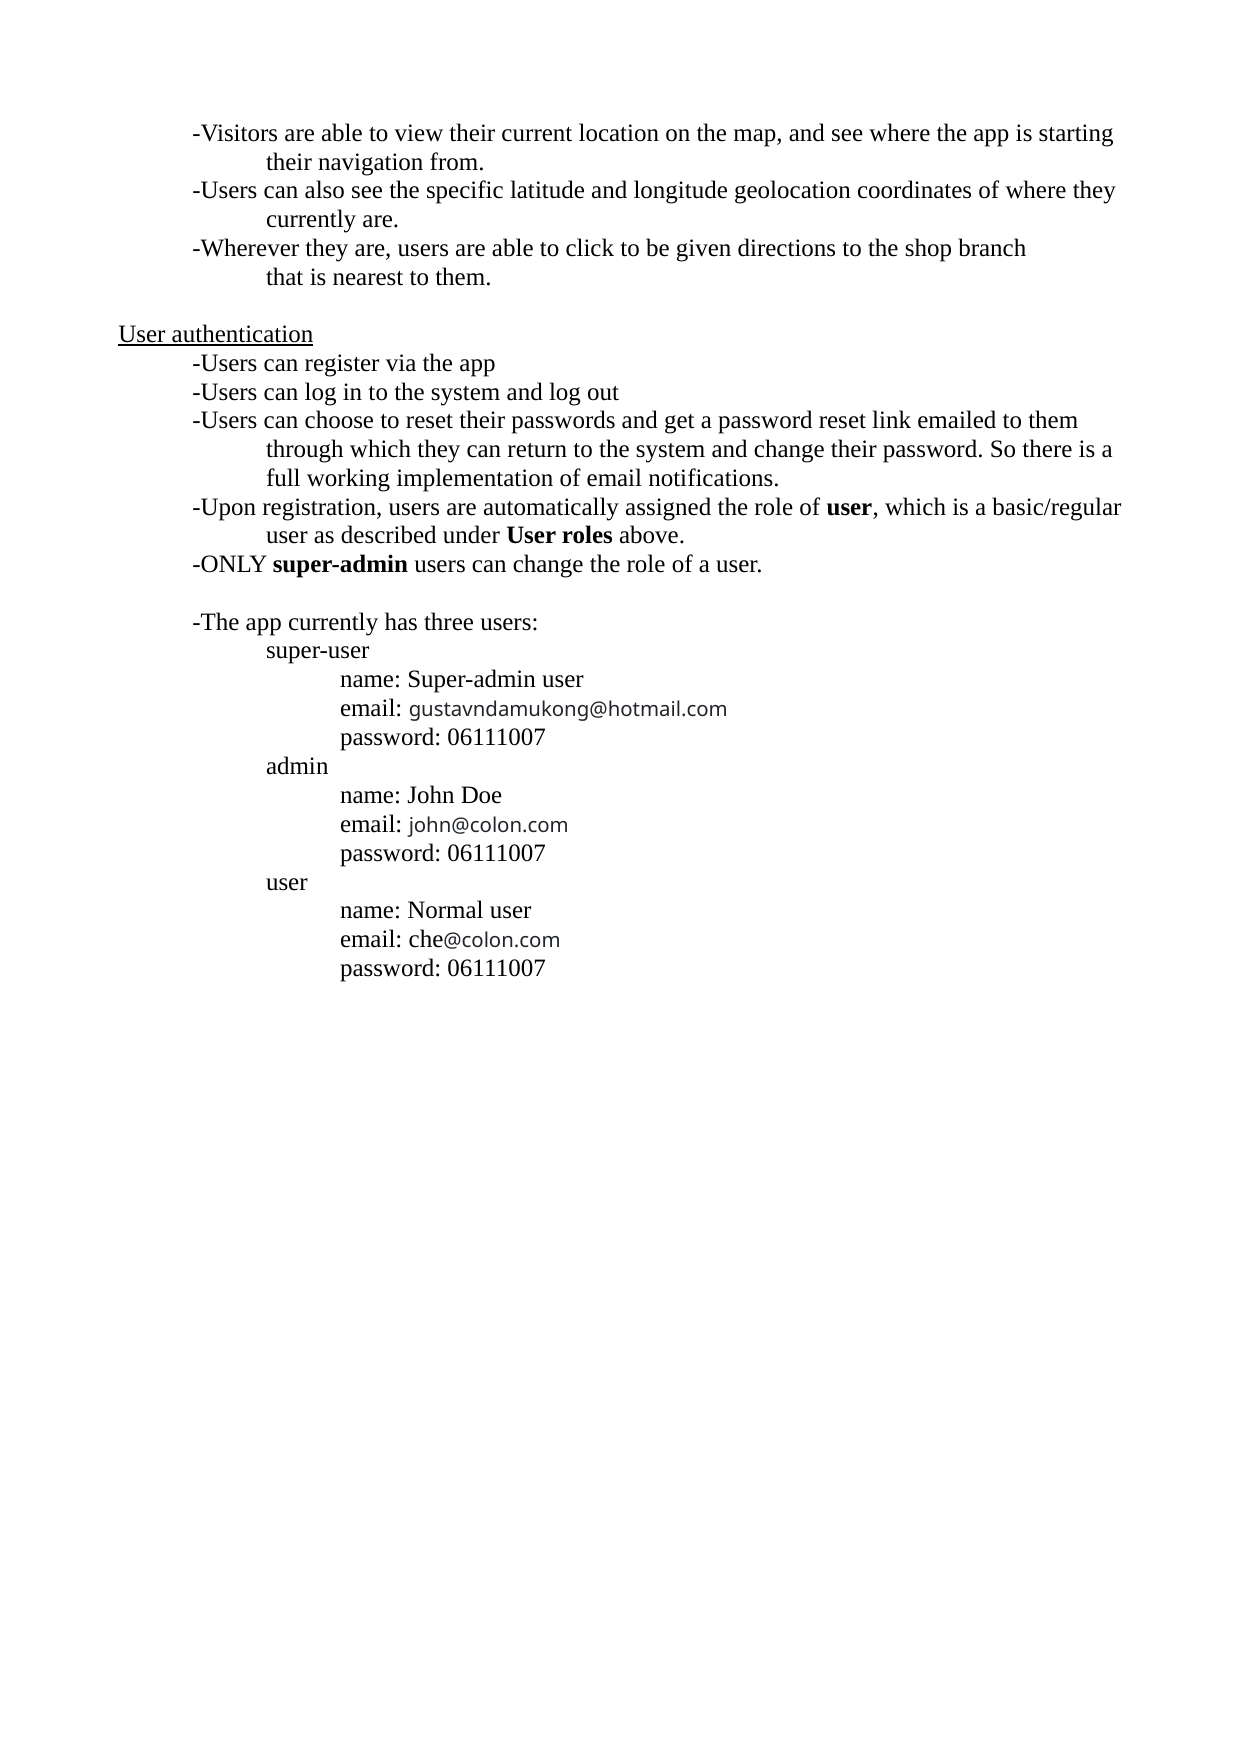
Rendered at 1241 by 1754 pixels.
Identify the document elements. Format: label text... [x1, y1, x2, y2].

text email: john@colon.com [118, 809, 1122, 838]
text name: John Doe [118, 780, 1122, 809]
text -Users can log in to the system and log out [118, 377, 1122, 406]
text -Users can also see the specific latitude and longitude geolocation coordinates of where they currently are. [118, 176, 1122, 233]
text password: 06111007 [118, 722, 1122, 751]
text password: 06111007 [118, 953, 1122, 982]
text email: che@colon.com [118, 924, 1122, 953]
text that is nearest to them. [118, 262, 1122, 291]
text admin [118, 751, 1122, 780]
text -Visitors are able to view their current location on the map, and see where the app is starting their navigation from. [118, 118, 1122, 176]
text user [118, 867, 1122, 895]
text -Upon registration, users are automatically assigned the role of user, which is a basic/regular user as described under User roles above. [118, 492, 1122, 549]
text -Wherever they are, users are able to click to be given directions to the shop branch [118, 233, 1122, 262]
text -ONLY super-admin users can change the role of a user. [118, 549, 1122, 578]
text email: gustavndamukong@hotmail.com [118, 693, 1122, 722]
text -The app currently has three users: [118, 607, 1122, 636]
text -Users can choose to reset their passwords and get a password reset link emailed to them through which they can return to the system and change their password. So there is a full working implementation of email notifications. [118, 406, 1122, 492]
text User authentication [118, 319, 1122, 348]
text name: Normal user [118, 895, 1122, 924]
text password: 06111007 [118, 838, 1122, 867]
text -Users can register via the app [118, 348, 1122, 377]
text name: Super-admin user [118, 664, 1122, 693]
text super-user [118, 636, 1122, 664]
